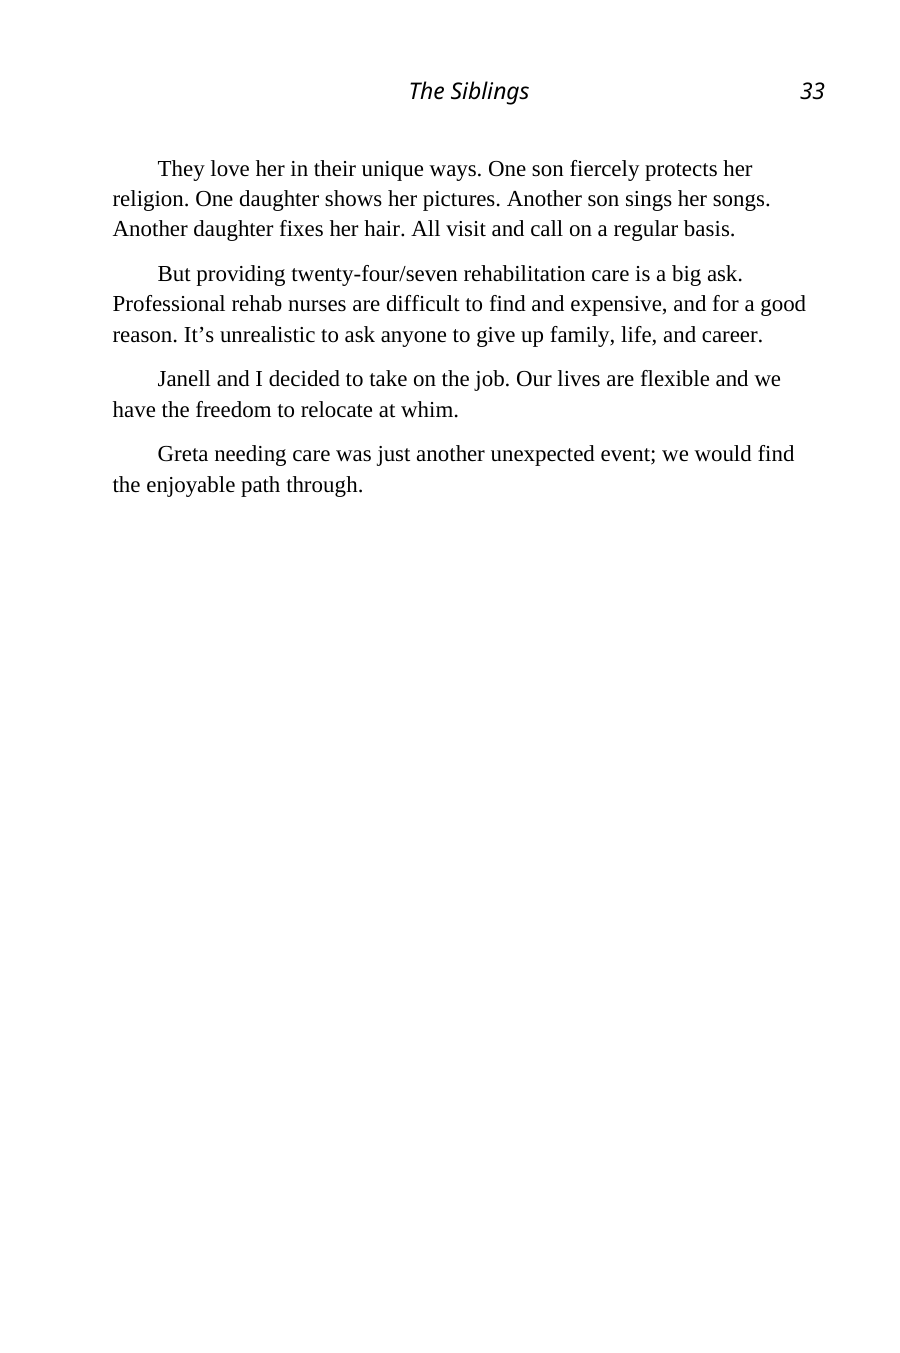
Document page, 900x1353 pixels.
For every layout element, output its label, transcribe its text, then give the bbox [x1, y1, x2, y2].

text Janell and I decided to take on the job. Our lives are flexible and we have the freedom to relocate at whim. [112, 366, 825, 422]
text They love her in their unique ways. One son fiercely protects her religion. One daughter shows her pictures. Another son sings her songs. Another daughter fixes her hair. All visit and call on a regular basis. [112, 155, 825, 242]
text But providing twenty-four/seven rehabilitation care is a big ask. Professional rehab nurses are difficult to find and expensive, and for a good reason. It’s unrealistic to ask anyone to give up family, life, and career. [112, 260, 825, 347]
text Greta needing care was just another unexpected event; we would find the enjoyable path through. [112, 441, 825, 497]
